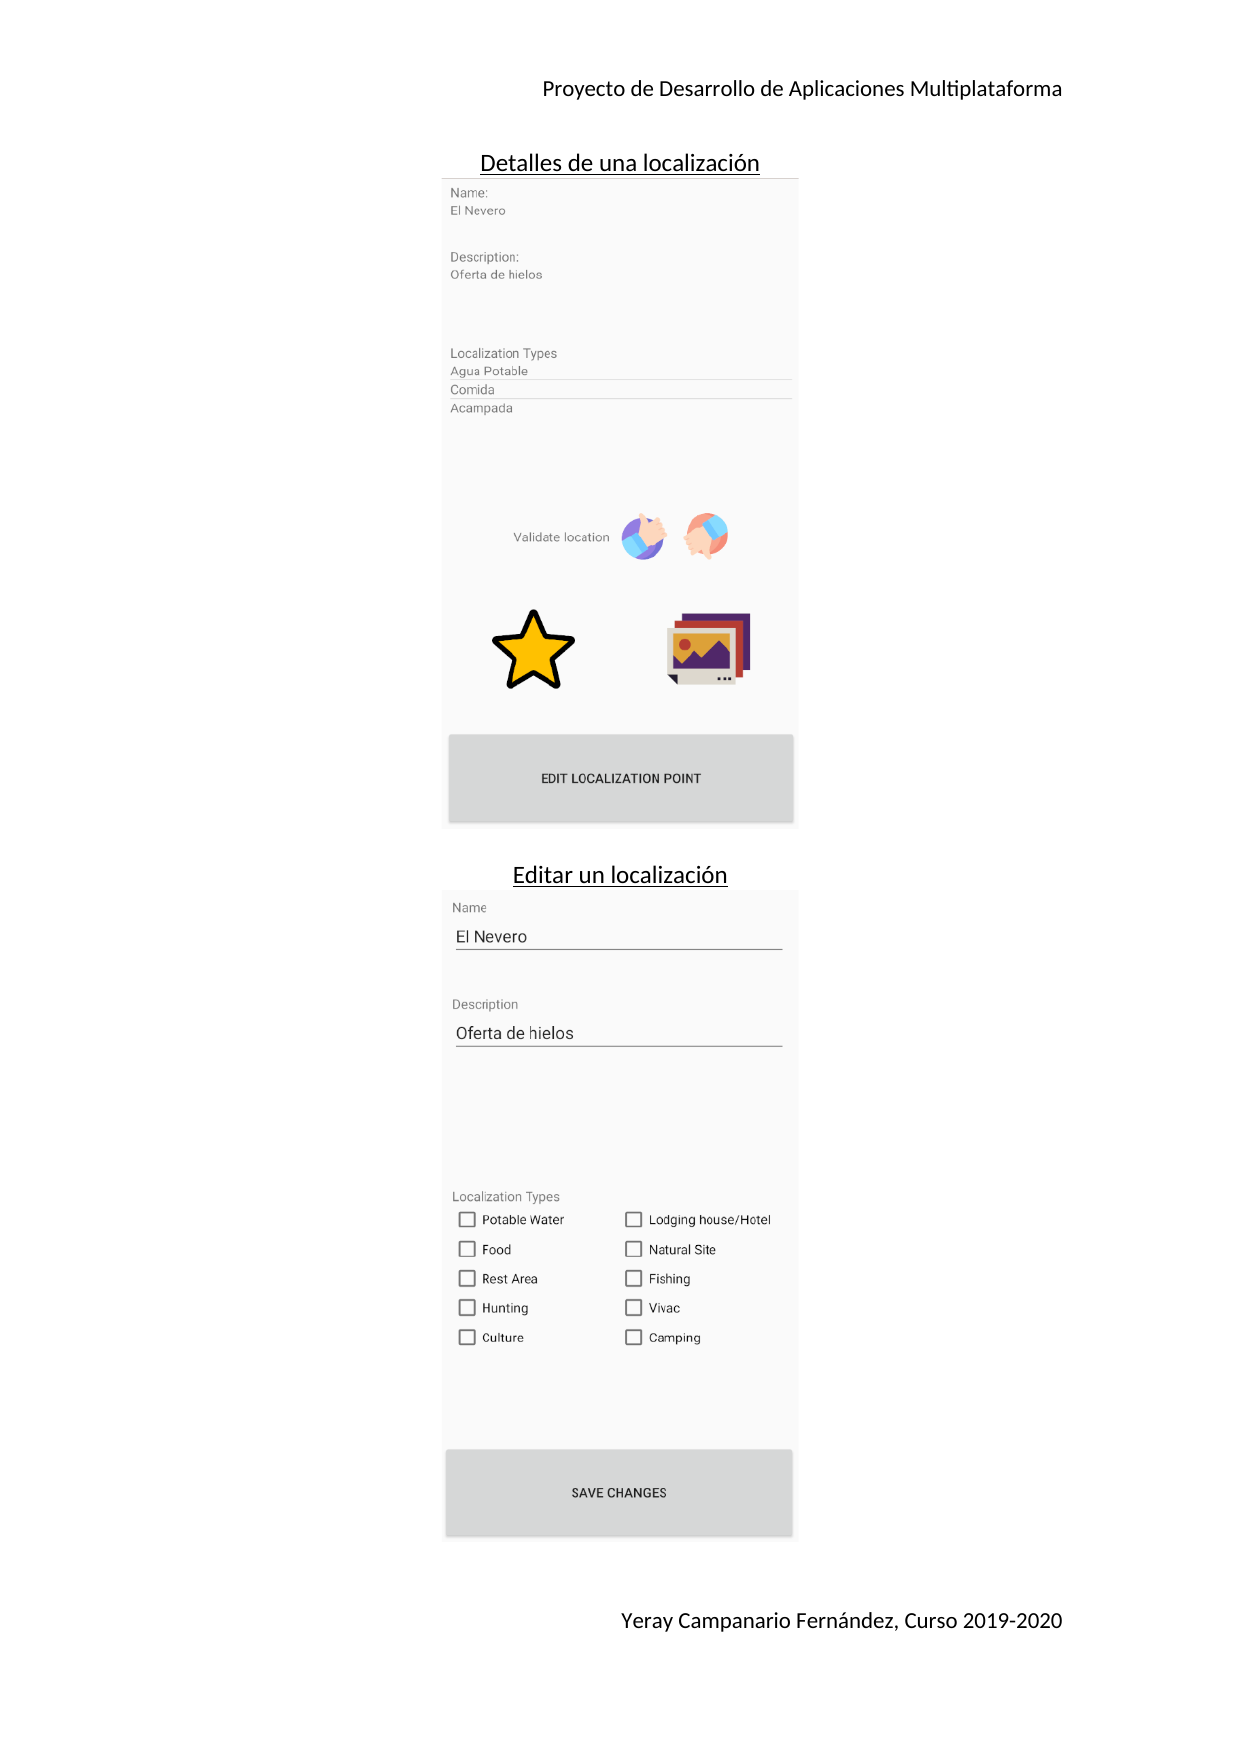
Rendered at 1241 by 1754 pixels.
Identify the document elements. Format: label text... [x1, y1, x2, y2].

text Editar un localización [177, 859, 1063, 890]
picture [441, 178, 799, 829]
picture [441, 890, 799, 1542]
text Detalles de una localización [177, 148, 1063, 178]
